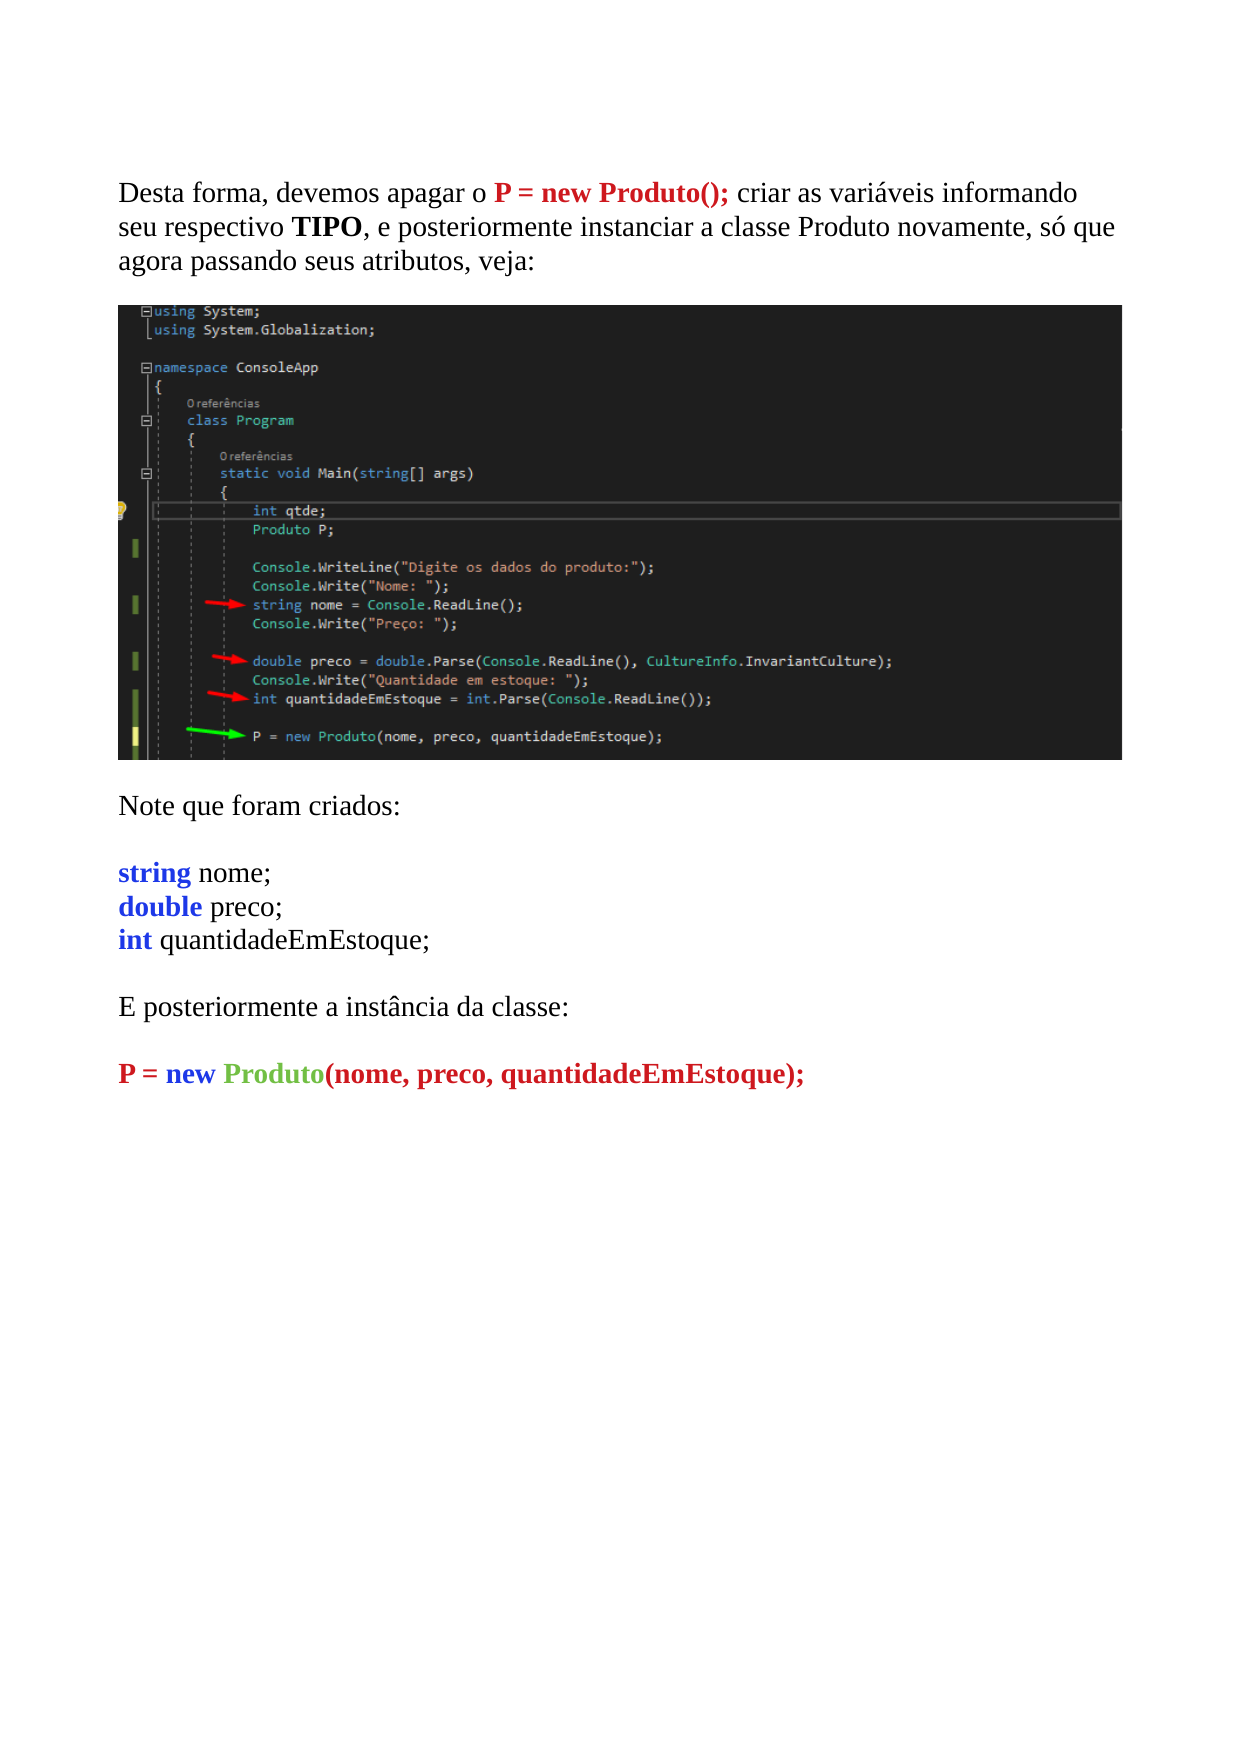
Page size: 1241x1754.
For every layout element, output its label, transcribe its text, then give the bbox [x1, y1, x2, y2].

text string nome; [118, 855, 1122, 889]
text Note que foram criados: [118, 788, 1122, 822]
text Desta forma, devemos apagar o P = new Produto(); criar as variáveis informando seu respectivo TIPO, e posteriormente instanciar a classe Produto novamente, só que agora passando seus atributos, veja: [118, 176, 1122, 276]
picture [118, 305, 1123, 760]
text E posteriormente a instância da classe: [118, 989, 1122, 1023]
text P = new Produto(nome, preco, quantidadeEmEstoque); [118, 1057, 1122, 1090]
text double preco; [118, 889, 1122, 922]
text int quantidadeEmEstoque; [118, 922, 1122, 956]
